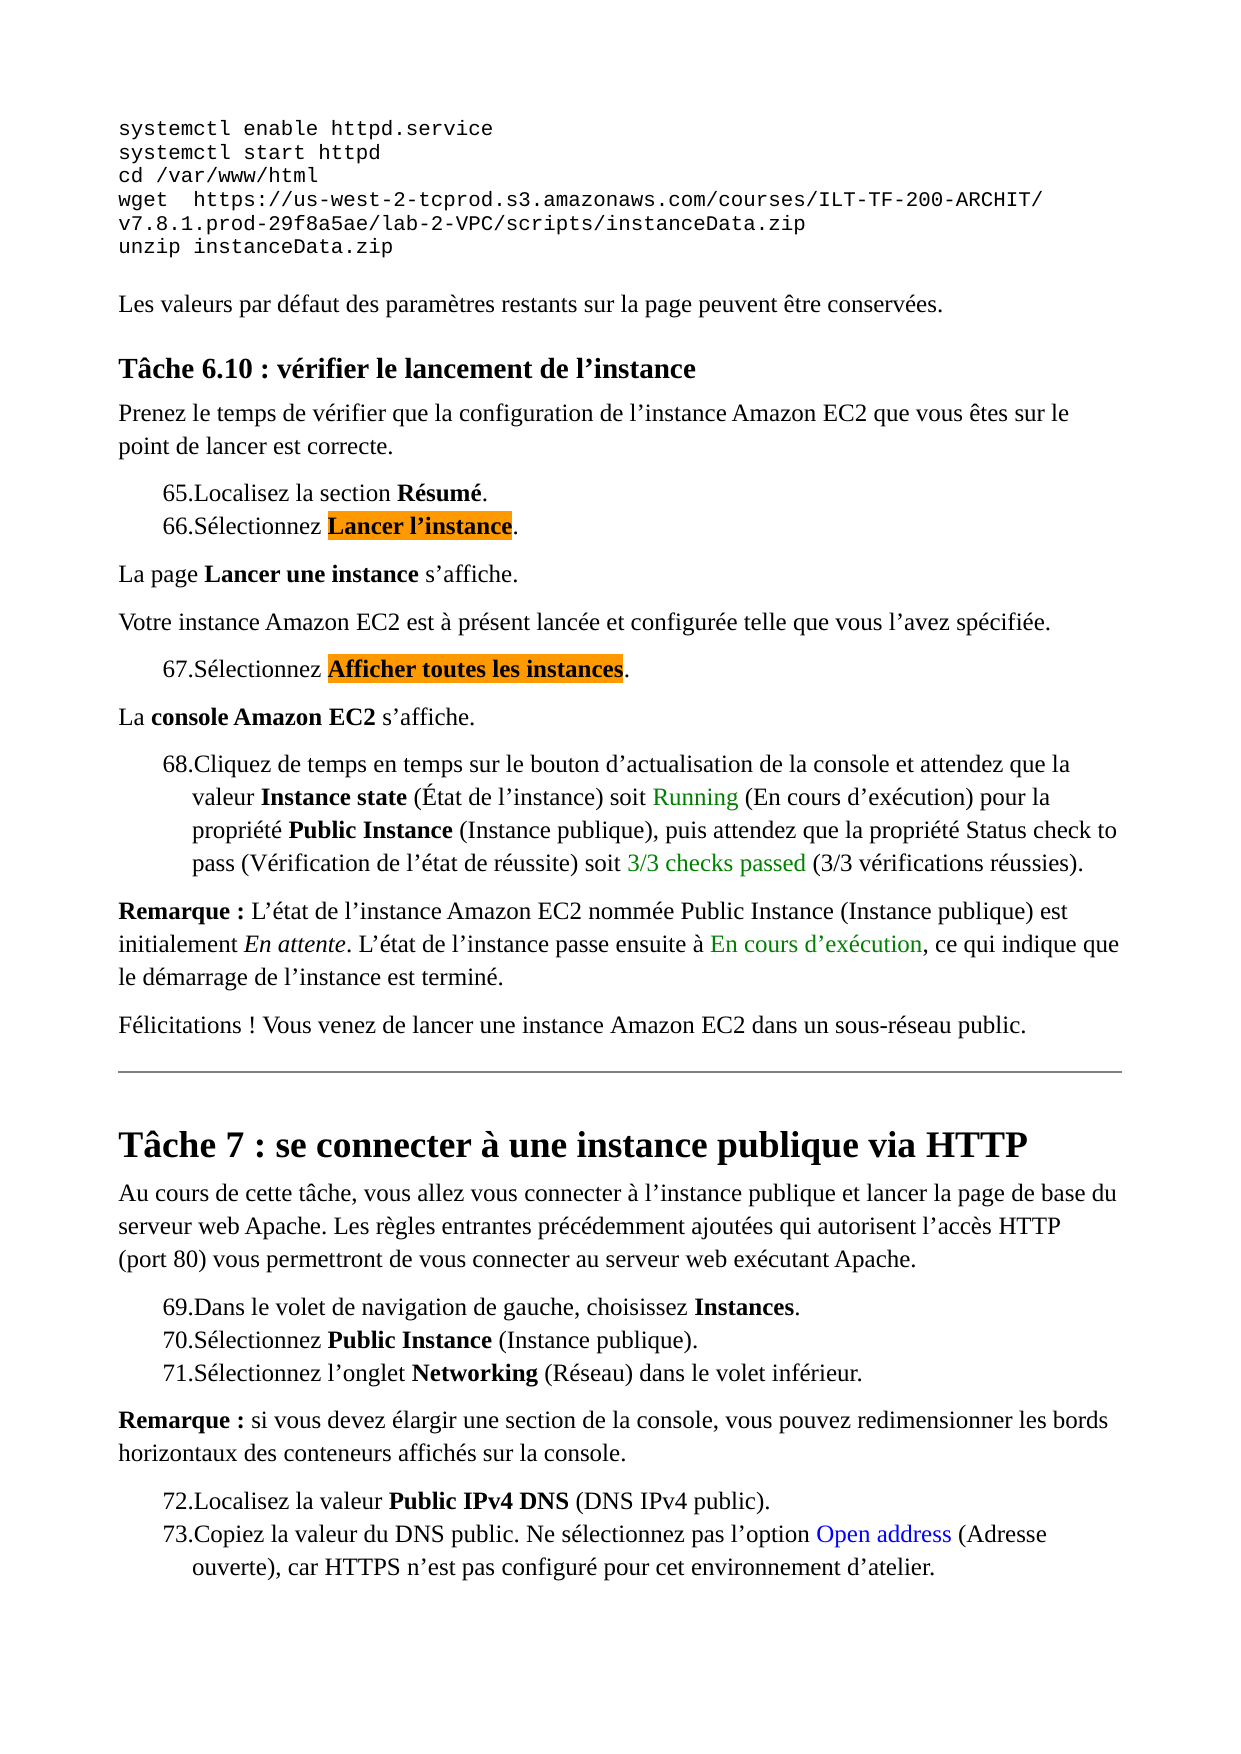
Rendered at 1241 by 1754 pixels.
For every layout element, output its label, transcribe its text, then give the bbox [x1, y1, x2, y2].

text Remarque : L’état de l’instance Amazon EC2 nommée Public Instance (Instance publique) est initialement En attente. L’état de l’instance passe ensuite à En cours d’exécution, ce qui indique que le démarrage de l’instance est terminé. [118, 896, 1122, 991]
list Dans le volet de navigation de gauche, choisissez Instances. [162, 1292, 1122, 1320]
text La page Lancer une instance s’affiche. [118, 559, 1122, 588]
list Copiez la valeur du DNS public. Ne sélectionnez pas l’option Open address (Adresse ouverte), car HTTPS n’est pas configuré pour cet environnement d’atelier. [162, 1519, 1122, 1581]
list Localisez la section Résumé. [162, 478, 1122, 507]
text Au cours de cette tâche, vous allez vous connecter à l’instance publique et lancer la page de base du serveur web Apache. Les règles entrantes précédemment ajoutées qui autorisent l’accès HTTP (port 80) vous permettront de vous connecter au serveur web exécutant Apache. [118, 1178, 1122, 1273]
text systemctl start httpd [118, 142, 1122, 165]
list Localisez la valeur Public IPv4 DNS (DNS IPv4 public). [162, 1486, 1122, 1515]
list Sélectionnez Lancer l’instance. [162, 511, 1122, 540]
list Sélectionnez l’onglet Networking (Réseau) dans le volet inférieur. [162, 1358, 1122, 1386]
text La console Amazon EC2 s’affiche. [118, 702, 1122, 731]
text wget https://us-west-2-tcprod.s3.amazonaws.com/courses/ILT-TF-200-ARCHIT/v7.8.1.prod-29f8a5ae/lab-2-VPC/scripts/instanceData.zip [118, 189, 1122, 236]
text cd /var/www/html [118, 165, 1122, 189]
list Cliquez de temps en temps sur le bouton d’actualisation de la console et attendez que la valeur Instance state (État de l’instance) soit Running (En cours d’exécution) pour la propriété Public Instance (Instance publique), puis attendez que la propriété Status check to pass (Vérification de l’état de réussite) soit 3/3 checks passed (3/3 vérifications réussies). [162, 749, 1122, 877]
text Remarque : si vous devez élargir une section de la console, vous pouvez redimensionner les bords horizontaux des conteneurs affichés sur la console. [118, 1405, 1122, 1467]
text Les valeurs par défaut des paramètres restants sur la page peuvent être conservées. [118, 289, 1122, 318]
subtitle Tâche 7 : se connecter à une instance publique via HTTP [118, 1122, 1122, 1166]
list Sélectionnez Public Instance (Instance publique). [162, 1325, 1122, 1353]
text systemctl enable httpd.service [118, 118, 1122, 142]
text Félicitations ! Vous venez de lancer une instance Amazon EC2 dans un sous-réseau public. [118, 1010, 1122, 1038]
list Sélectionnez Afficher toutes les instances. [162, 654, 1122, 683]
text unzip instanceData.zip [118, 236, 1122, 260]
text Votre instance Amazon EC2 est à présent lancée et configurée telle que vous l’avez spécifiée. [118, 607, 1122, 635]
text Prenez le temps de vérifier que la configuration de l’instance Amazon EC2 que vous êtes sur le point de lancer est correcte. [118, 398, 1122, 459]
subtitle Tâche 6.10 : vérifier le lancement de l’instance [118, 352, 1122, 385]
